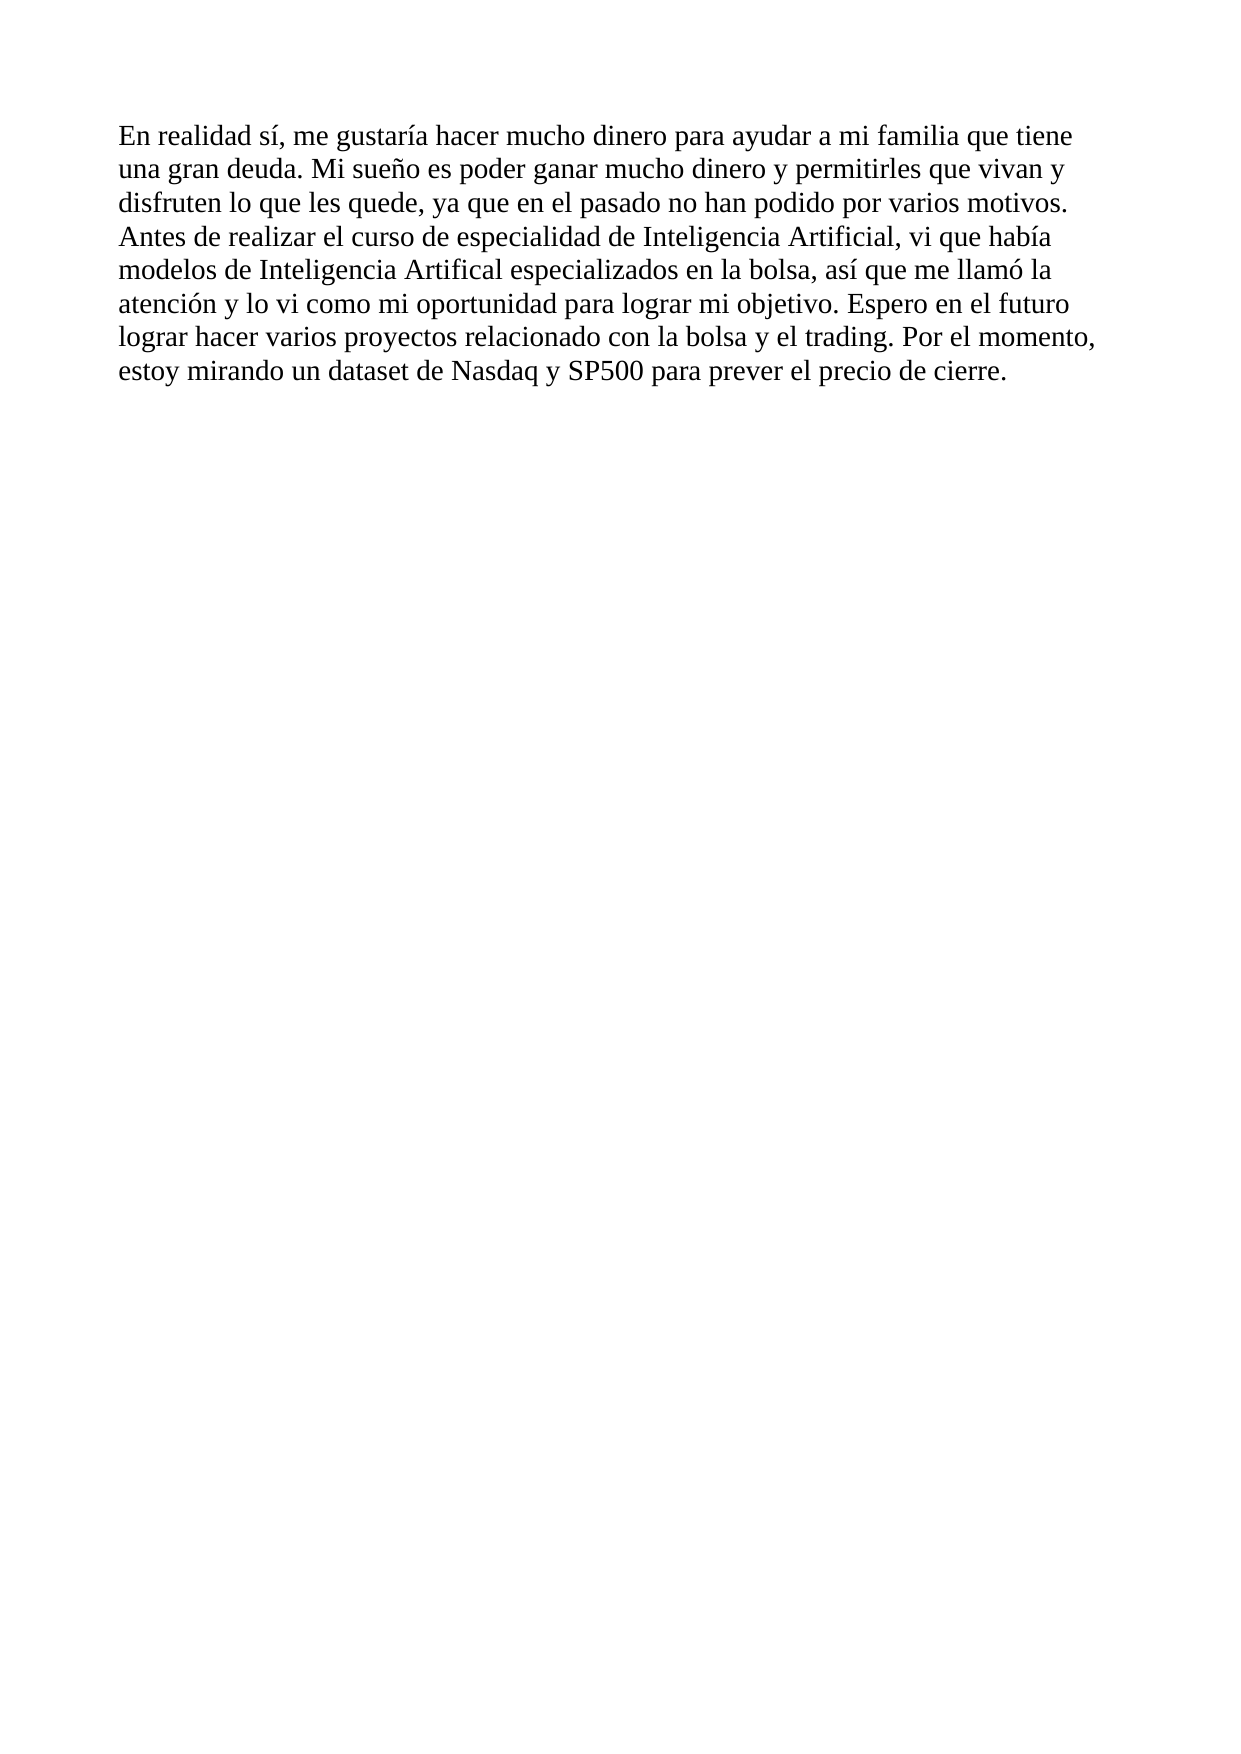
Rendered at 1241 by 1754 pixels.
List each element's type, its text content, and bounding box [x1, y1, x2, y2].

text estoy mirando un dataset de Nasdaq y SP500 para prever el precio de cierre. [118, 353, 1122, 386]
text Antes de realizar el curso de especialidad de Inteligencia Artificial, vi que había modelos de Inteligencia Artifical especializados en la bolsa, así que me llamó la atención y lo vi como mi oportunidad para lograr mi objetivo. Espero en el futuro lograr hacer varios proyectos relacionado con la bolsa y el trading. Por el momento, [118, 219, 1122, 353]
text En realidad sí, me gustaría hacer mucho dinero para ayudar a mi familia que tiene una gran deuda. Mi sueño es poder ganar mucho dinero y permitirles que vivan y disfruten lo que les quede, ya que en el pasado no han podido por varios motivos. [118, 118, 1122, 219]
